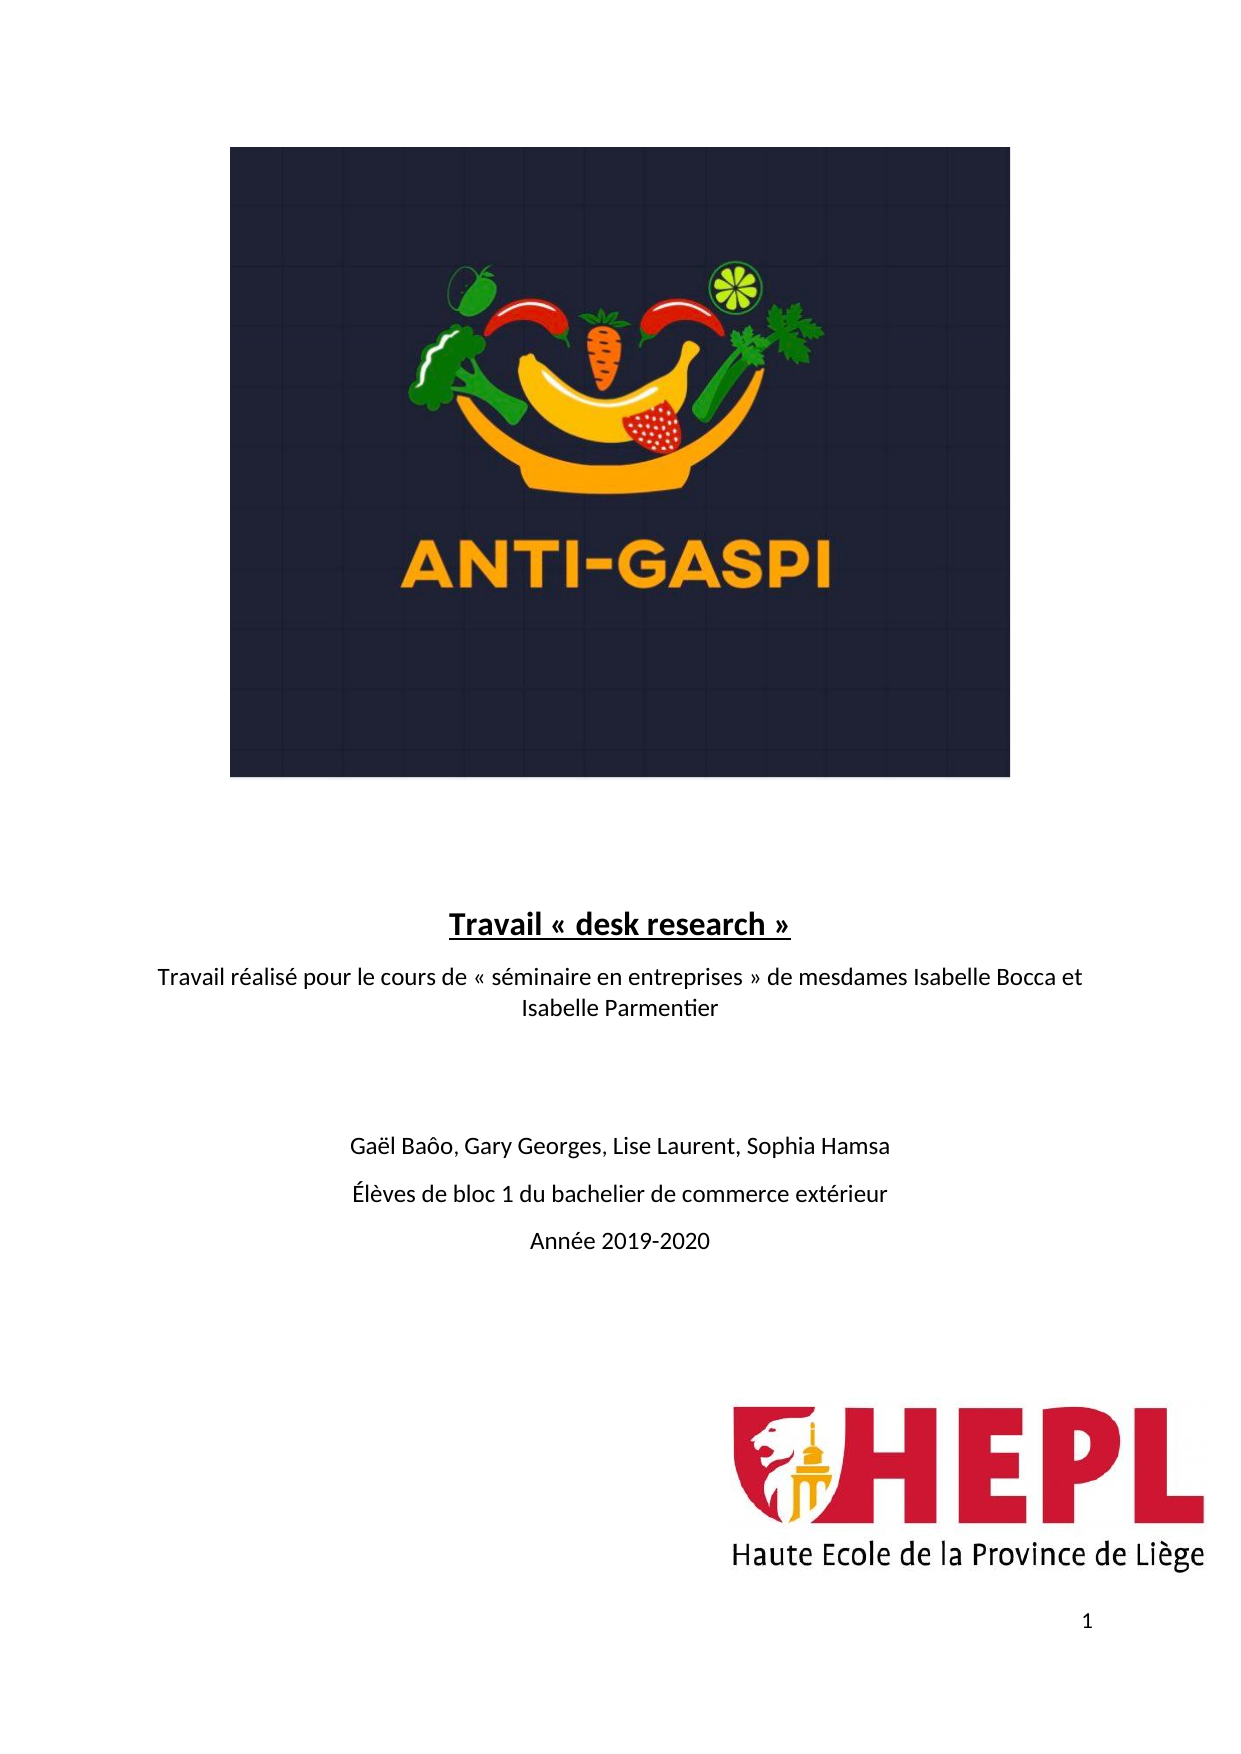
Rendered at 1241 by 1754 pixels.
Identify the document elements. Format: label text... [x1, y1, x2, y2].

text Année 2019-2020 [148, 1225, 1093, 1256]
text Élèves de bloc 1 du bachelier de commerce extérieur [148, 1178, 1093, 1208]
text Travail « desk research » [148, 903, 1093, 943]
text Gaël Baôo, Gary Georges, Lise Laurent, Sophia Hamsa [148, 1130, 1093, 1161]
text Travail réalisé pour le cours de « séminaire en entreprises » de mesdames Isabelle Bocca et Isabelle Parmentier [148, 961, 1093, 1022]
